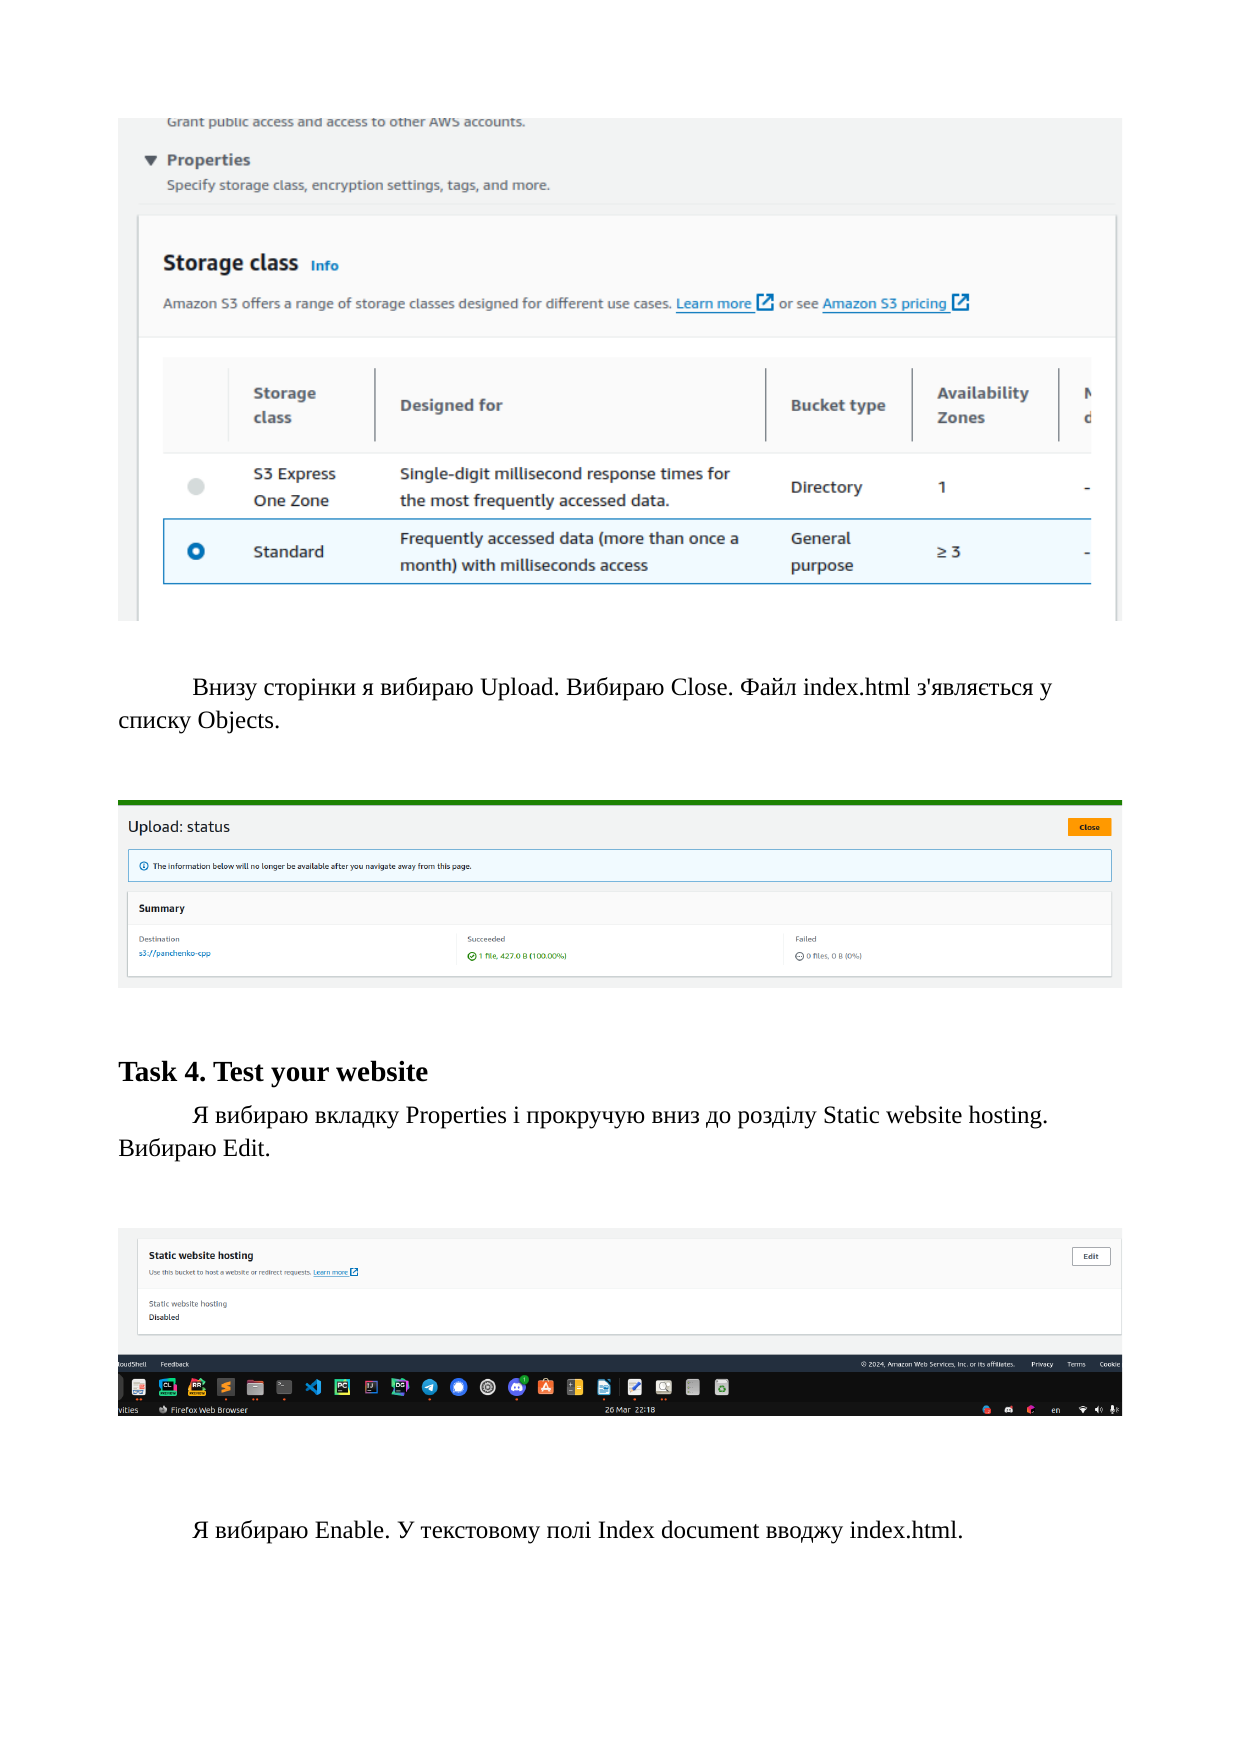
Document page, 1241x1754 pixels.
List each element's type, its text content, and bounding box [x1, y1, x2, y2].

picture [118, 118, 1123, 621]
picture [118, 800, 1123, 988]
subtitle Task 4. Test your website [118, 1054, 1122, 1088]
text Я вибираю Enable. У текстовому полі Index document вводжу index.html. [118, 1515, 1122, 1544]
text Внизу сторінки я вибираю Upload. Вибираю Close. Файл index.html з'являється у списку Objects. [118, 672, 1122, 734]
picture [118, 1228, 1123, 1416]
text Я вибираю вкладку Properties і прокручую вниз до розділу Static website hosting. Вибираю Edit. [118, 1100, 1122, 1162]
